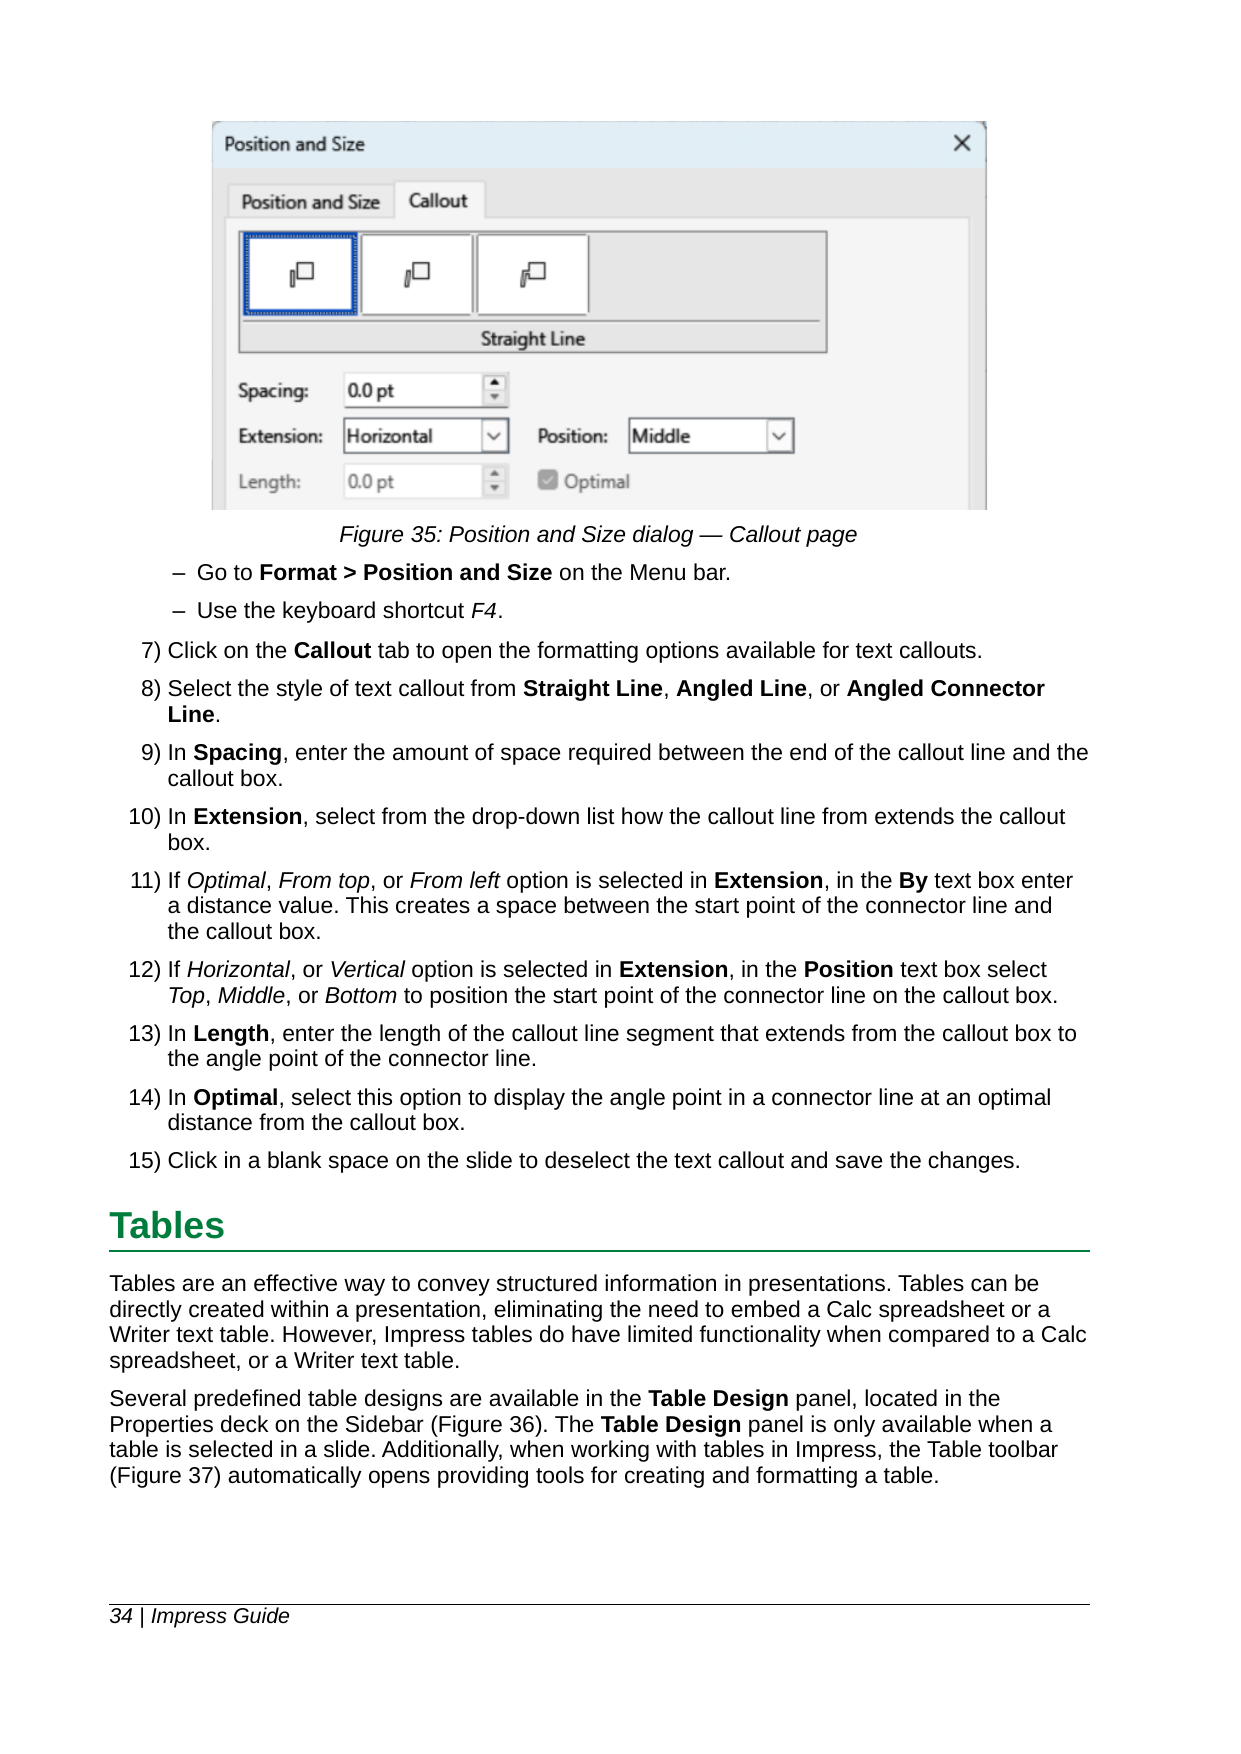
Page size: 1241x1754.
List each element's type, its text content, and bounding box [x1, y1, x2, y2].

subtitle Tables [109, 1205, 1090, 1250]
list In Optimal, select this option to display the angle point in a connector line at an optimal distance from the callout box. [153, 1084, 1090, 1136]
list Go to Format > Position and Size on the Menu bar. [182, 560, 1090, 585]
text Tables are an effective way to convey structured information in presentations. Tables can be directly created within a presentation, eliminating the need to embed a Calc spreadsheet or a Writer text table. However, Impress tables do have limited functionality when compared to a Calc spreadsheet, or a Writer text table. [109, 1271, 1090, 1373]
text Figure 35: Position and Size dialog — Callout page [212, 522, 987, 547]
list Use the keyboard shortcut F4. [182, 598, 1090, 626]
list Click in a blank space on the slide to deselect the text callout and save the changes. [153, 1148, 1090, 1174]
picture [211, 121, 988, 510]
list In Extension, select from the drop-down list how the callout line from extends the callout box. [153, 804, 1090, 855]
list Select the style of text callout from Straight Line, Angled Line, or Angled Connector Line. [153, 676, 1090, 727]
list If Horizontal, or Vertical option is selected in Extension, in the Position text box select Top, Middle, or Bottom to position the start point of the connector line on the callout box. [153, 957, 1090, 1008]
list Click on the Callout tab to open the formatting options available for text callouts. [153, 638, 1090, 664]
list In Length, enter the length of the callout line segment that extends from the callout box to the angle point of the connector line. [153, 1021, 1090, 1072]
list If Optimal, From top, or From left option is selected in Extension, in the By text box enter a distance value. This creates a space between the start point of the connector line and the callout box. [153, 867, 1090, 944]
text Several predefined table designs are available in the Table Design panel, located in the Properties deck on the Sidebar (Figure 36). The Table Design panel is only available when a table is selected in a slide. Additionally, when working with tables in Impress, the Table toolbar (Figure 37) automatically opens providing tools for creating and formatting a table. [109, 1386, 1090, 1488]
list In Spacing, enter the amount of space required between the end of the callout line and the callout box. [153, 740, 1090, 791]
